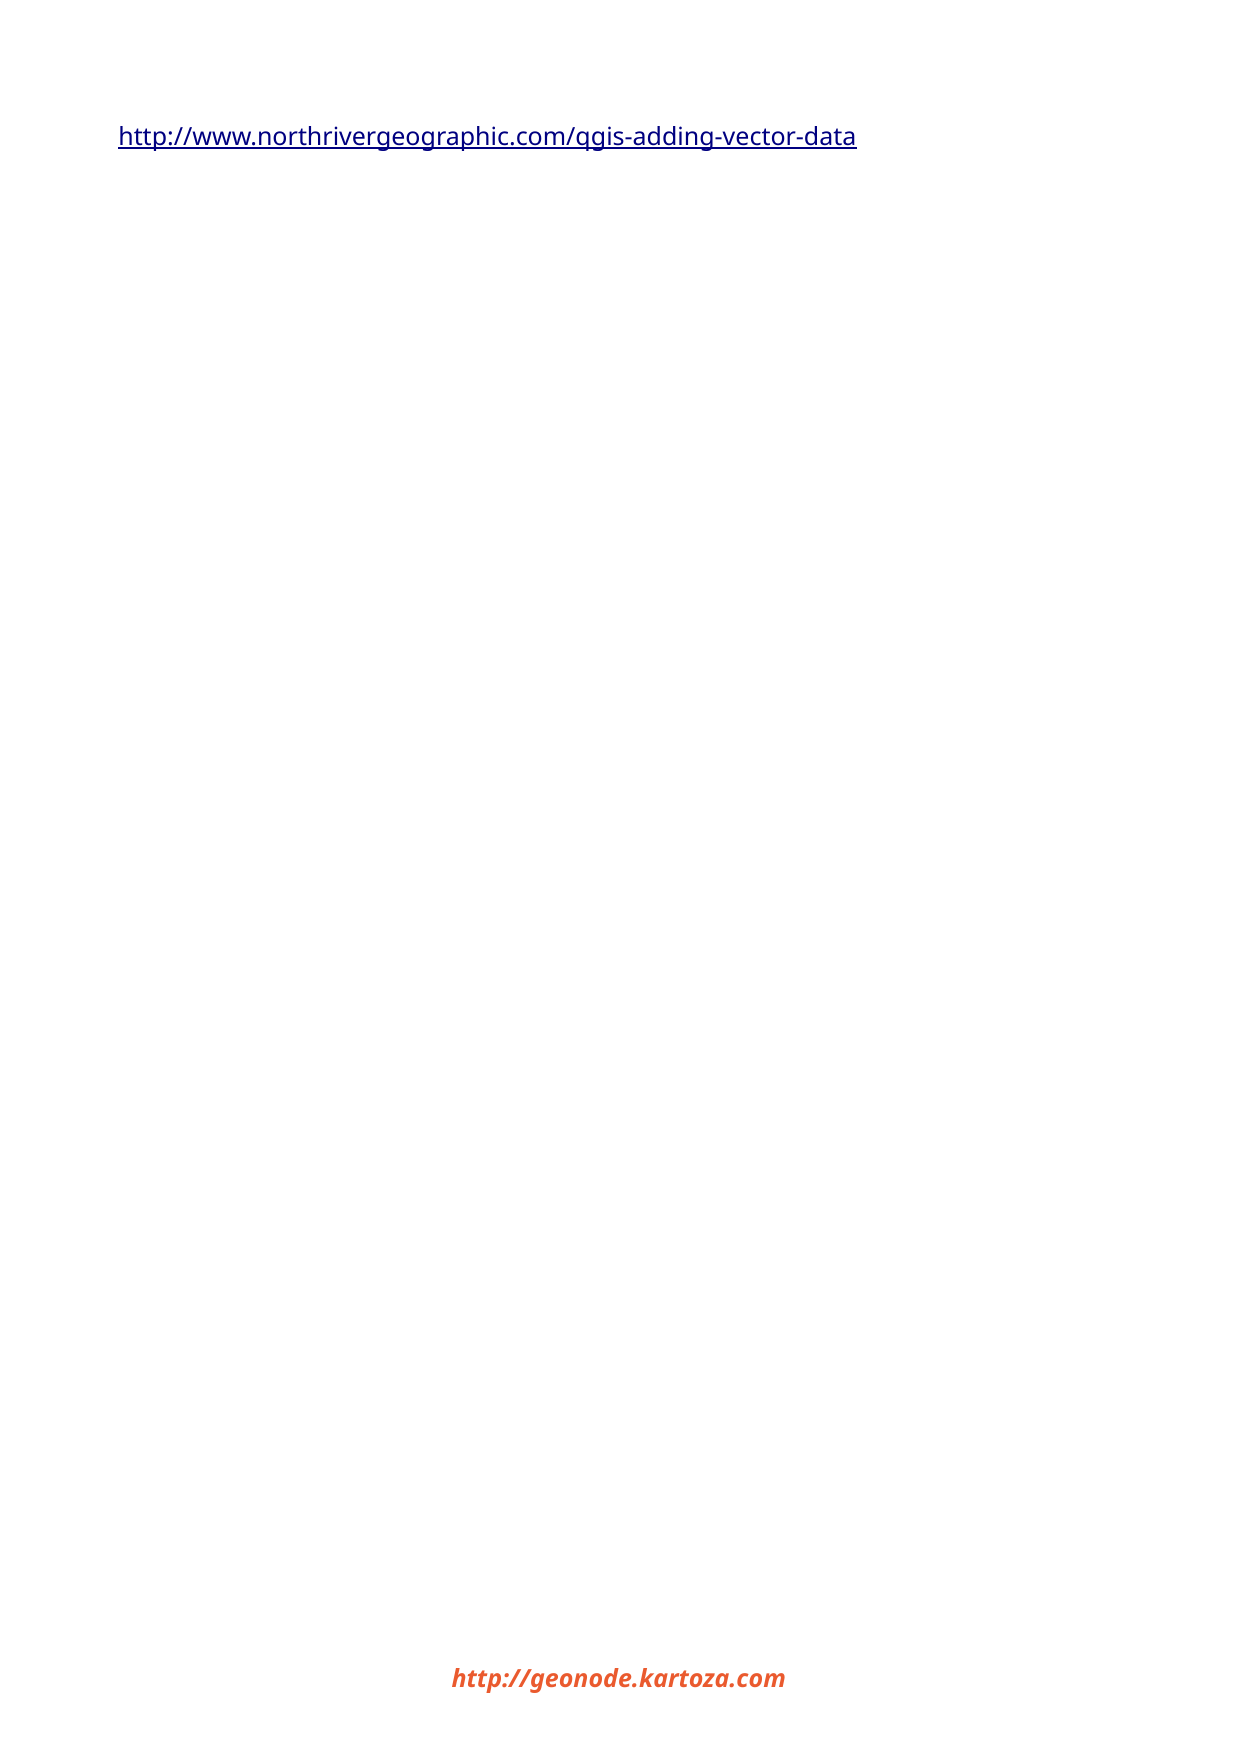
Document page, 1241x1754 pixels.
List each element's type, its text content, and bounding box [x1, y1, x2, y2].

text http://www.northrivergeographic.com/qgis-adding-vector-data [118, 118, 1122, 152]
